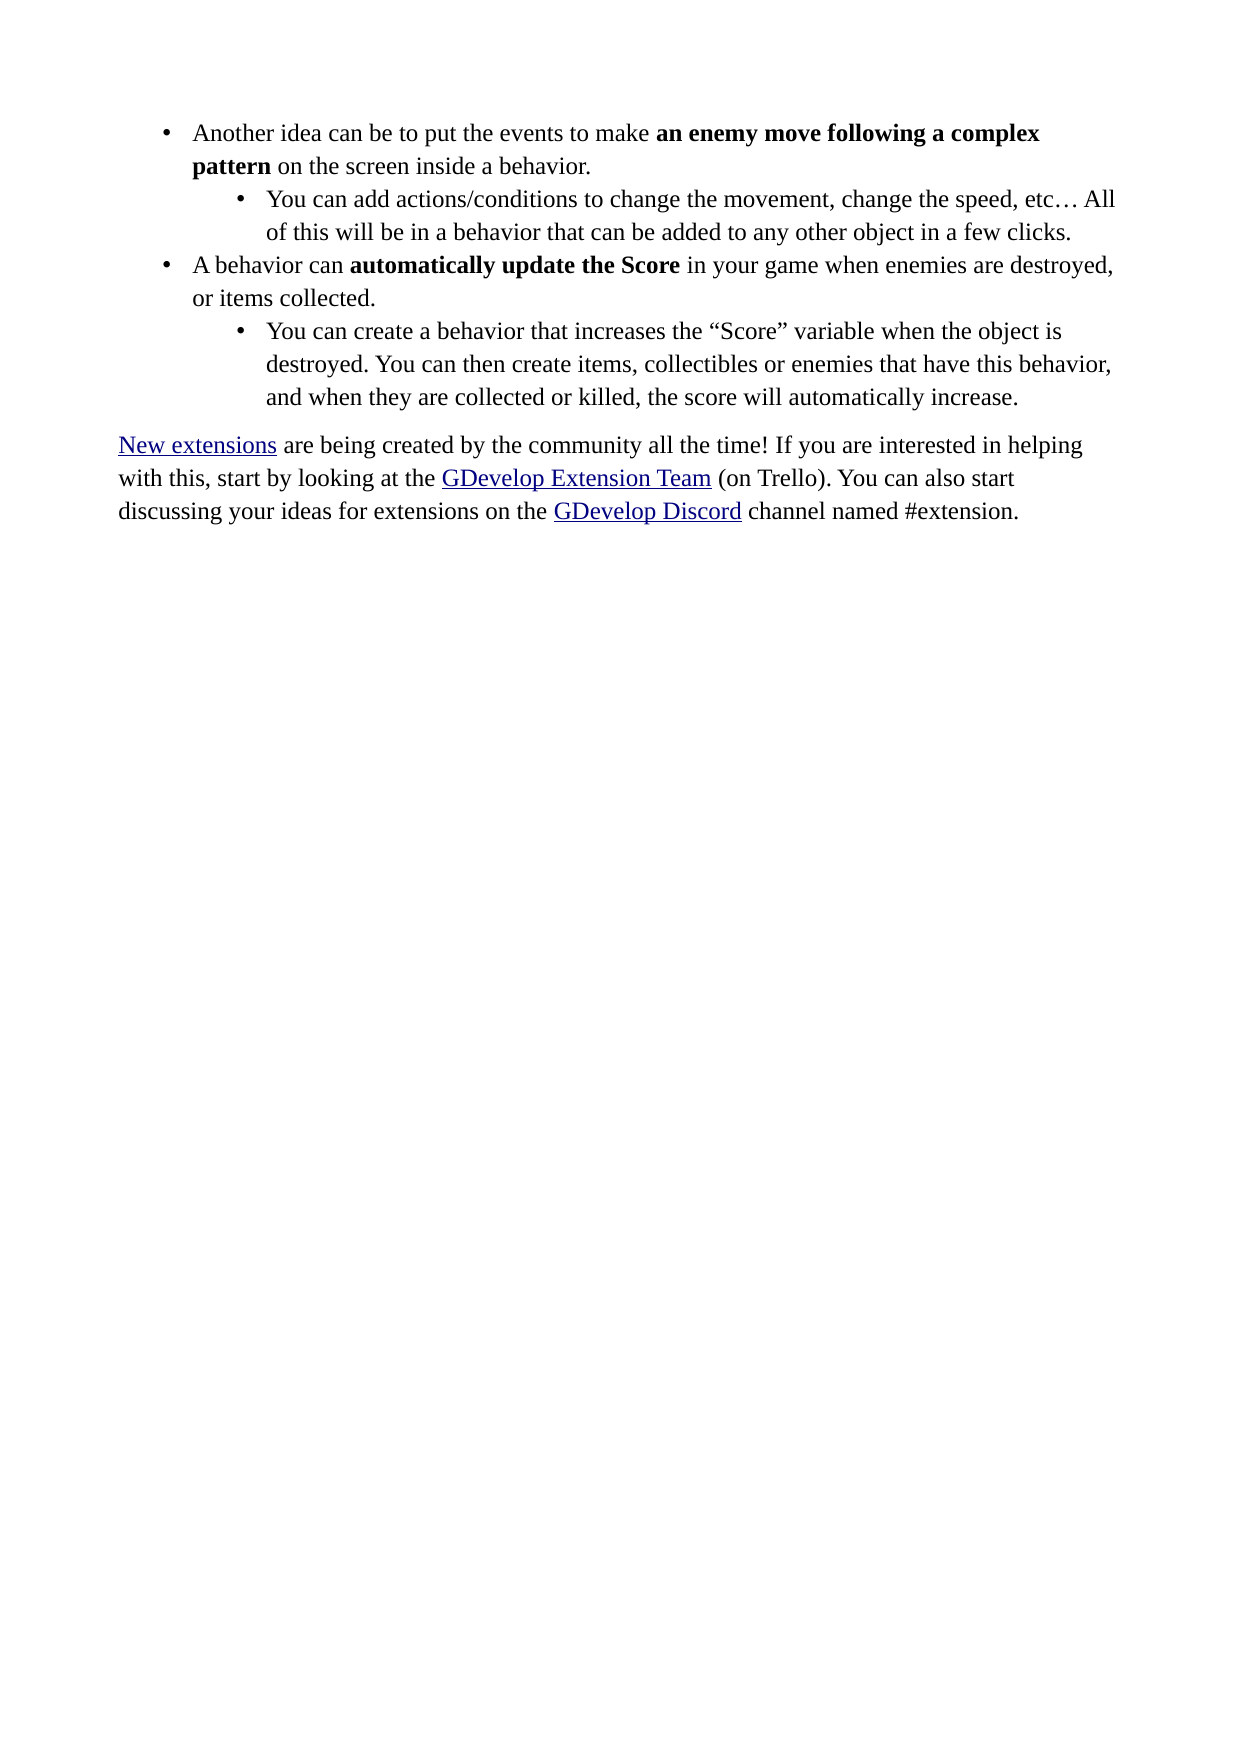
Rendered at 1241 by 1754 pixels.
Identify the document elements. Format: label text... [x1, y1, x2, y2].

list Another idea can be to put the events to make an enemy move following a complex pattern on the screen inside a behavior. [162, 118, 1122, 180]
list A behavior can automatically update the Score in your game when enemies are destroyed, or items collected. [162, 250, 1122, 312]
text New extensions are being created by the community all the time! If you are interested in helping with this, start by looking at the GDevelop Extension Team (on Trello). You can also start discussing your ideas for extensions on the GDevelop Discord channel named #extension. [118, 430, 1122, 525]
list You can add actions/conditions to change the movement, change the speed, etc… All of this will be in a behavior that can be added to any other object in a few clicks. [236, 184, 1122, 246]
list You can create a behavior that increases the “Score” variable when the object is destroyed. You can then create items, collectibles or enemies that have this behavior, and when they are collected or killed, the score will automatically increase. [236, 316, 1122, 411]
